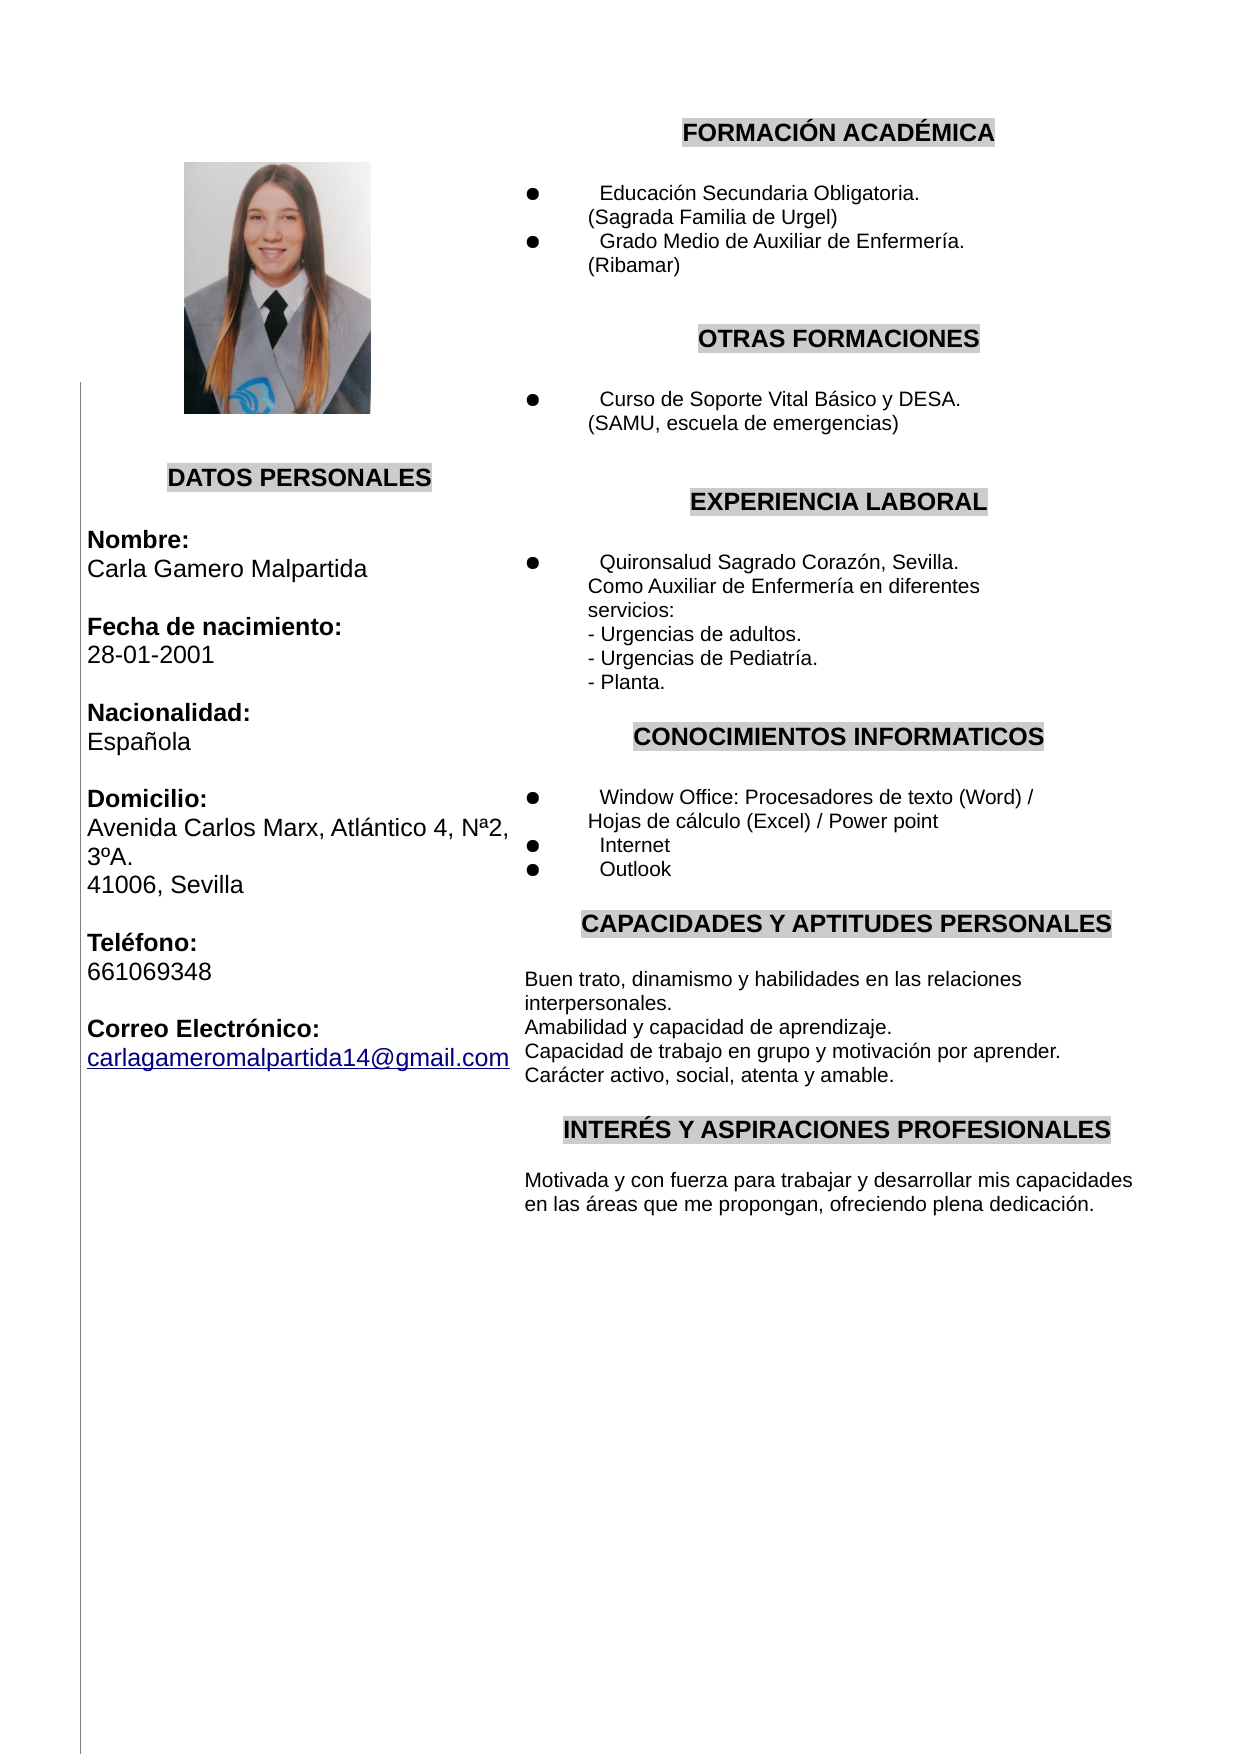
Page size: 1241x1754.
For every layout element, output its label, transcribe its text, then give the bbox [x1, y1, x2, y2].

list - Urgencias de Pediatría. [524, 646, 1153, 669]
text Nombre: [87, 525, 512, 554]
text Motivada y con fuerza para trabajar y desarrollar mis capacidades en las áreas que me propongan, ofreciendo plena dedicación. [524, 1168, 1150, 1216]
text 661069348 [87, 957, 512, 985]
list (Sagrada Familia de Urgel) [524, 204, 1153, 228]
text Fecha de nacimiento: [87, 612, 512, 640]
text FORMACIÓN ACADÉMICA [524, 118, 1153, 147]
list Curso de Soporte Vital Básico y DESA. [524, 387, 1153, 411]
list Como Auxiliar de Enfermería en diferentes [524, 574, 1153, 598]
text Carla Gamero Malpartida [87, 554, 512, 583]
picture [184, 162, 371, 414]
text Avenida Carlos Marx, Atlántico 4, Nª2, 3ºA. [87, 813, 512, 870]
list Hojas de cálculo (Excel) / Power point [524, 809, 1153, 833]
text Amabilidad y capacidad de aprendizaje. [524, 1015, 1169, 1039]
text OTRAS FORMACIONES [524, 324, 1153, 353]
list Window Office: Procesadores de texto (Word) / [524, 784, 1153, 809]
text DATOS PERSONALES [87, 463, 512, 492]
text Domicilio: [87, 784, 512, 813]
text Carácter activo, social, atenta y amable. [524, 1063, 1150, 1087]
text EXPERIENCIA LABORAL [524, 487, 1153, 516]
text Española [87, 727, 512, 755]
text (Ribamar) [524, 252, 1153, 276]
list - Planta. [524, 669, 1153, 693]
list Outlook [524, 857, 1153, 881]
text 28-01-2001 [87, 640, 512, 669]
list (SAMU, escuela de emergencias) [524, 411, 1153, 435]
text Capacidad de trabajo en grupo y motivación por aprender. [524, 1039, 1150, 1063]
text INTERÉS Y ASPIRACIONES PROFESIONALES [524, 1116, 1150, 1144]
text 41006, Sevilla [87, 870, 512, 899]
list - Urgencias de adultos. [524, 622, 1153, 646]
list servicios: [524, 598, 1153, 622]
text Teléfono: [87, 928, 512, 957]
text Nacionalidad: [87, 698, 512, 727]
text CONOCIMIENTOS INFORMATICOS [524, 722, 1153, 751]
list Internet [524, 833, 1153, 857]
list Grado Medio de Auxiliar de Enfermería. [524, 228, 1153, 252]
text CAPACIDADES Y APTITUDES PERSONALES [524, 909, 1169, 938]
text carlagameromalpartida14@gmail.com [87, 1043, 518, 1072]
text Buen trato, dinamismo y habilidades en las relaciones interpersonales. [524, 967, 1169, 1015]
list Quironsalud Sagrado Corazón, Sevilla. [524, 550, 1153, 574]
text Correo Electrónico: [87, 1014, 512, 1043]
list Educación Secundaria Obligatoria. [524, 180, 1153, 204]
